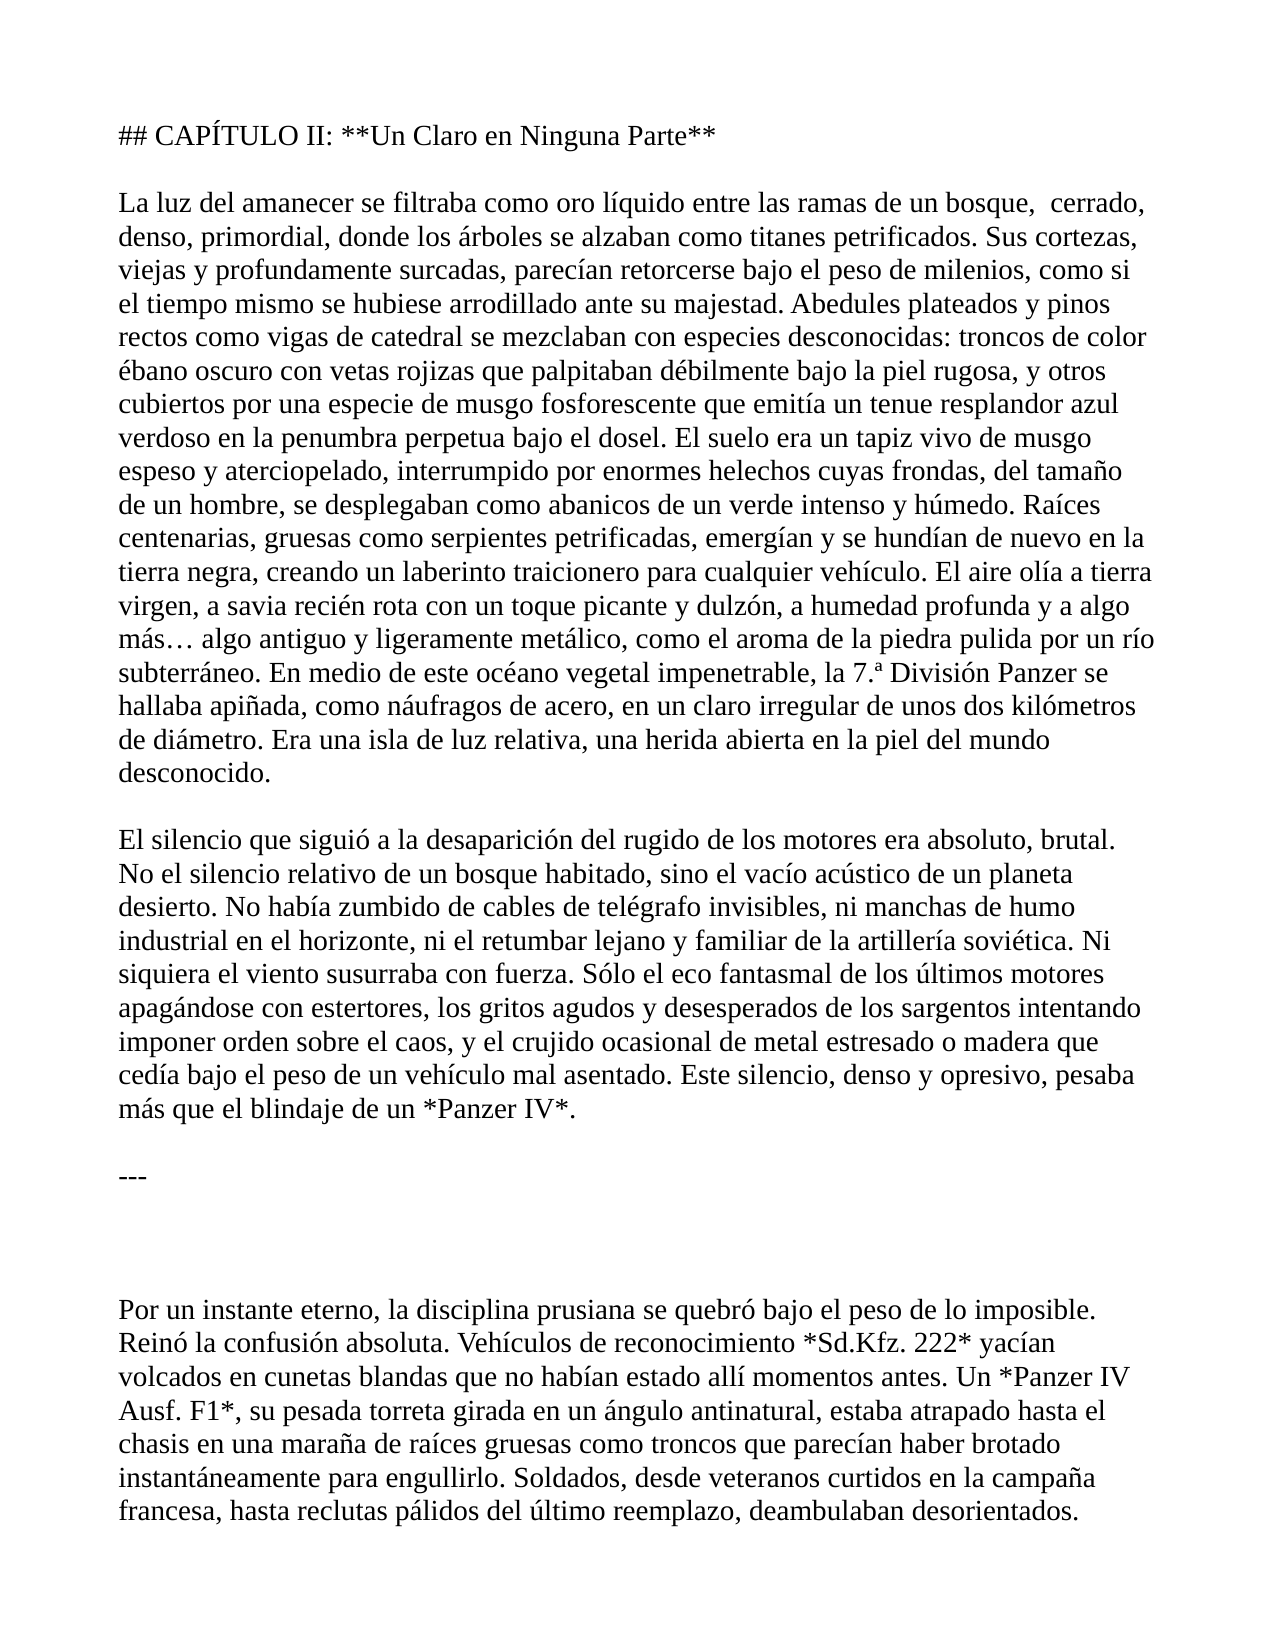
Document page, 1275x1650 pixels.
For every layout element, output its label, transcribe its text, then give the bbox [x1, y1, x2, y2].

text ## CAPÍTULO II: **Un Claro en Ninguna Parte** [118, 118, 1157, 152]
text La luz del amanecer se filtraba como oro líquido entre las ramas de un bosque, cerrado, denso, primordial, donde los árboles se alzaban como titanes petrificados. Sus cortezas, viejas y profundamente surcadas, parecían retorcerse bajo el peso de milenios, como si el tiempo mismo se hubiese arrodillado ante su majestad. Abedules plateados y pinos rectos como vigas de catedral se mezclaban con especies desconocidas: troncos de color ébano oscuro con vetas rojizas que palpitaban débilmente bajo la piel rugosa, y otros cubiertos por una especie de musgo fosforescente que emitía un tenue resplandor azul verdoso en la penumbra perpetua bajo el dosel. El suelo era un tapiz vivo de musgo espeso y aterciopelado, interrumpido por enormes helechos cuyas frondas, del tamaño de un hombre, se desplegaban como abanicos de un verde intenso y húmedo. Raíces centenarias, gruesas como serpientes petrificadas, emergían y se hundían de nuevo en la tierra negra, creando un laberinto traicionero para cualquier vehículo. El aire olía a tierra virgen, a savia recién rota con un toque picante y dulzón, a humedad profunda y a algo más… algo antiguo y ligeramente metálico, como el aroma de la piedra pulida por un río subterráneo. En medio de este océano vegetal impenetrable, la 7.ª División Panzer se hallaba apiñada, como náufragos de acero, en un claro irregular de unos dos kilómetros de diámetro. Era una isla de luz relativa, una herida abierta en la piel del mundo desconocido. [118, 185, 1157, 789]
text --- [118, 1158, 1157, 1191]
text Por un instante eterno, la disciplina prusiana se quebró bajo el peso de lo imposible. Reinó la confusión absoluta. Vehículos de reconocimiento *Sd.Kfz. 222* yacían volcados en cunetas blandas que no habían estado allí momentos antes. Un *Panzer IV Ausf. F1*, su pesada torreta girada en un ángulo antinatural, estaba atrapado hasta el chasis en una maraña de raíces gruesas como troncos que parecían haber brotado instantáneamente para engullirlo. Soldados, desde veteranos curtidos en la campaña francesa, hasta reclutas pálidos del último reemplazo, deambulaban desorientados. [118, 1292, 1157, 1527]
text El silencio que siguió a la desaparición del rugido de los motores era absoluto, brutal. No el silencio relativo de un bosque habitado, sino el vacío acústico de un planeta desierto. No había zumbido de cables de telégrafo invisibles, ni manchas de humo industrial en el horizonte, ni el retumbar lejano y familiar de la artillería soviética. Ni siquiera el viento susurraba con fuerza. Sólo el eco fantasmal de los últimos motores apagándose con estertores, los gritos agudos y desesperados de los sargentos intentando imponer orden sobre el caos, y el crujido ocasional de metal estresado o madera que cedía bajo el peso de un vehículo mal asentado. Este silencio, denso y opresivo, pesaba más que el blindaje de un *Panzer IV*. [118, 822, 1157, 1124]
